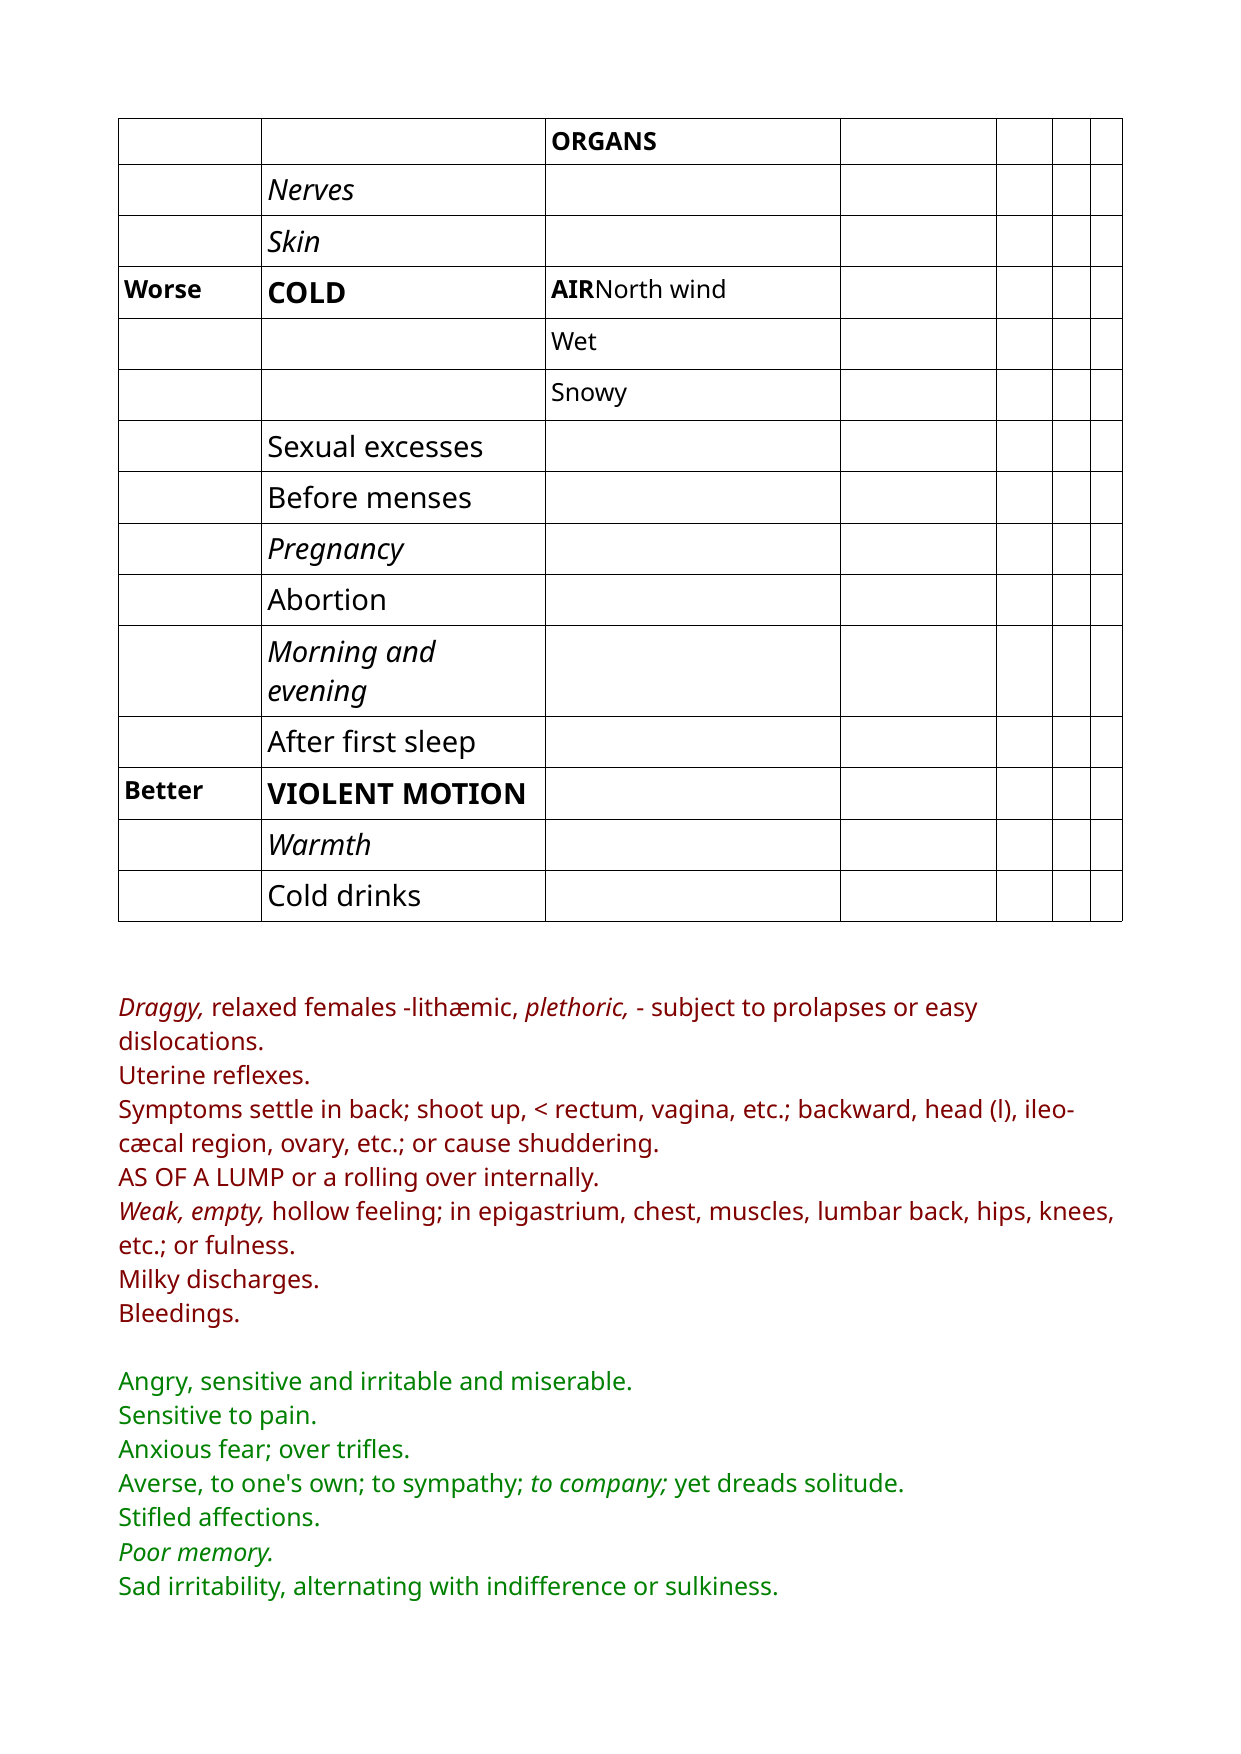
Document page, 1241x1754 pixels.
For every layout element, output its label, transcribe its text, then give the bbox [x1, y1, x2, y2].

table_cell [841, 820, 996, 870]
table_cell [1053, 626, 1090, 716]
table_cell [1053, 267, 1090, 317]
table_cell [119, 524, 261, 574]
table_cell [119, 717, 261, 767]
table_cell Better [119, 768, 261, 818]
table_cell Warmth [262, 820, 545, 870]
text Anxious fear; over trifles. [118, 1432, 1122, 1466]
table_cell [841, 165, 996, 215]
table_cell [997, 319, 1052, 369]
table_cell [841, 267, 996, 317]
table_cell Sexual excesses [262, 421, 545, 471]
table_cell [119, 319, 261, 369]
table_cell [1091, 626, 1122, 716]
table_cell [546, 524, 840, 574]
table_cell AIRNorth wind [546, 267, 840, 317]
table_cell [1053, 319, 1090, 369]
text Angry, sensitive and irritable and miserable. [118, 1364, 1122, 1398]
text AS OF A LUMP or a rolling over internally. [118, 1159, 1122, 1193]
table_cell [841, 717, 996, 767]
table_cell [997, 820, 1052, 870]
text Symptoms settle in back; shoot up, < rectum, vagina, etc.; backward, head (l), ileo-cæcal region, ovary, etc.; or cause shuddering. [118, 1091, 1122, 1159]
table_cell [262, 370, 545, 420]
table_cell [119, 119, 261, 164]
table_cell [997, 575, 1052, 625]
table_cell [841, 216, 996, 266]
table_cell [1053, 717, 1090, 767]
table_cell [1053, 472, 1090, 522]
table_cell [1091, 119, 1122, 164]
table_cell [262, 119, 545, 164]
table_cell [119, 165, 261, 215]
table_cell [997, 717, 1052, 767]
table_cell [1053, 575, 1090, 625]
table_cell [546, 768, 840, 818]
table_cell [1091, 717, 1122, 767]
table_cell [841, 524, 996, 574]
table_cell [1091, 216, 1122, 266]
table_cell [997, 267, 1052, 317]
table_cell Abortion [262, 575, 545, 625]
table_cell [1091, 319, 1122, 369]
table_cell [841, 768, 996, 818]
table_cell [546, 216, 840, 266]
table_cell [1091, 524, 1122, 574]
table_cell [997, 472, 1052, 522]
table_cell [1091, 421, 1122, 471]
table_cell Morning and evening [262, 626, 545, 716]
table_cell [1053, 768, 1090, 818]
table_cell Snowy [546, 370, 840, 420]
table_cell [119, 421, 261, 471]
table_cell [262, 319, 545, 369]
text Poor memory. [118, 1534, 1122, 1568]
table_cell [997, 524, 1052, 574]
table_cell Skin [262, 216, 545, 266]
table_cell [546, 626, 840, 716]
table_cell VIOLENT MOTION [262, 768, 545, 818]
table_cell [1091, 165, 1122, 215]
table_cell [1091, 267, 1122, 317]
table_cell [1091, 768, 1122, 818]
table_cell [997, 626, 1052, 716]
table_cell [997, 216, 1052, 266]
table_cell ORGANS [546, 119, 840, 164]
table_cell [1053, 165, 1090, 215]
text Milky discharges. [118, 1262, 1122, 1296]
table_cell [119, 216, 261, 266]
table_cell [1053, 820, 1090, 870]
table_cell COLD [262, 267, 545, 317]
table_cell [841, 575, 996, 625]
table_cell [997, 421, 1052, 471]
table_cell [997, 871, 1052, 921]
table_cell [1053, 524, 1090, 574]
table_cell Pregnancy [262, 524, 545, 574]
table_cell [546, 717, 840, 767]
text Averse, to one's own; to sympathy; to company; yet dreads solitude. [118, 1466, 1122, 1500]
table_cell [997, 370, 1052, 420]
table_cell [841, 626, 996, 716]
table_cell [1053, 370, 1090, 420]
table_cell [841, 319, 996, 369]
table_cell Wet [546, 319, 840, 369]
table_cell [841, 871, 996, 921]
text Sad irritability, alternating with indifference or sulkiness. [118, 1568, 1122, 1602]
table_cell [997, 119, 1052, 164]
table_cell [546, 871, 840, 921]
table_cell [1053, 421, 1090, 471]
table_cell After first sleep [262, 717, 545, 767]
table_cell [119, 575, 261, 625]
table_cell [1091, 820, 1122, 870]
table_cell [546, 575, 840, 625]
text Bleedings. [118, 1296, 1122, 1330]
table_cell [841, 472, 996, 522]
table_cell [1091, 575, 1122, 625]
table_cell Cold drinks [262, 871, 545, 921]
table_cell [546, 421, 840, 471]
table_cell [546, 472, 840, 522]
text Weak, empty, hollow feeling; in epigastrium, chest, muscles, lumbar back, hips, knees, etc.; or fulness. [118, 1193, 1122, 1262]
text Sensitive to pain. [118, 1398, 1122, 1432]
table_cell [119, 626, 261, 716]
table_cell [119, 370, 261, 420]
table_cell Nerves [262, 165, 545, 215]
table_cell [1091, 370, 1122, 420]
table_cell [546, 165, 840, 215]
text Uterine reflexes. [118, 1057, 1122, 1091]
table_cell [119, 871, 261, 921]
table_cell [119, 820, 261, 870]
table_cell [841, 421, 996, 471]
table_cell [997, 768, 1052, 818]
table_cell [841, 119, 996, 164]
table_cell [119, 472, 261, 522]
table_cell [841, 370, 996, 420]
table_cell [1053, 216, 1090, 266]
table_cell Before menses [262, 472, 545, 522]
table_cell [1053, 119, 1090, 164]
text Draggy, relaxed females -lithæmic, plethoric, - subject to prolapses or easy dislocations. [118, 989, 1122, 1057]
table_cell [1053, 871, 1090, 921]
text Stifled affections. [118, 1500, 1122, 1534]
table_cell Worse [119, 267, 261, 317]
table_cell [1091, 472, 1122, 522]
table_cell [546, 820, 840, 870]
table_cell [997, 165, 1052, 215]
table_cell [1091, 871, 1122, 921]
